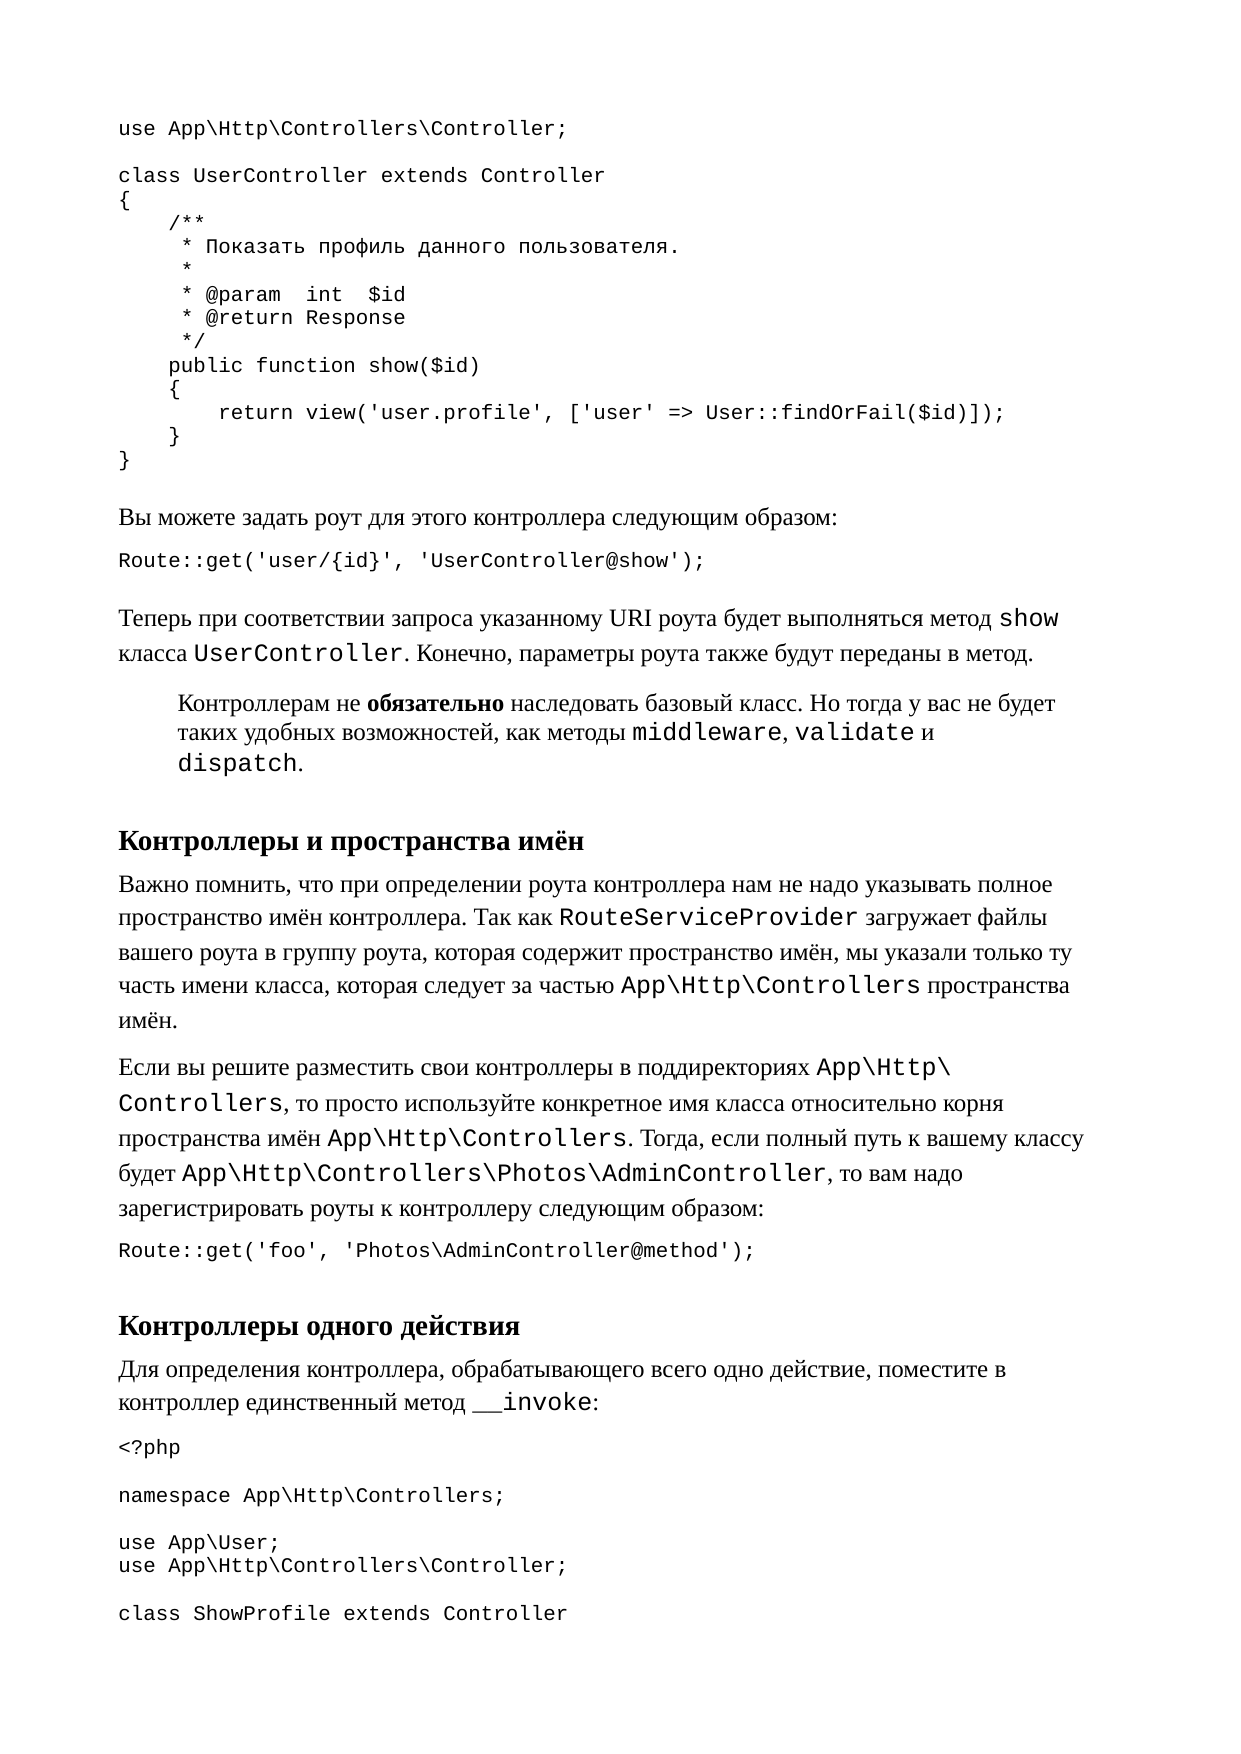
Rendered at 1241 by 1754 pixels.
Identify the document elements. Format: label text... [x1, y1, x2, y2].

text { [118, 189, 1122, 213]
text * @return Response [118, 307, 1122, 331]
text { [118, 378, 1122, 402]
text Контроллерам не обязательно наследовать базовый класс. Но тогда у вас не будет таких удобных возможностей, как методы middleware, validate и dispatch. [177, 688, 1063, 778]
text Для определения контроллера, обрабатывающего всего одно действие, поместите в контроллер единственный метод __invoke: [118, 1354, 1122, 1418]
subtitle Контроллеры и пространства имён [118, 823, 1122, 856]
text */ [118, 331, 1122, 354]
text class UserController extends Controller [118, 165, 1122, 189]
text * [118, 260, 1122, 284]
subtitle Контроллеры одного действия [118, 1308, 1122, 1342]
text Route::get('user/{id}', 'UserController@show'); [118, 550, 1122, 573]
text <?php [118, 1437, 1122, 1461]
text Теперь при соответствии запроса указанному URI роута будет выполняться метод show класса UserController. Конечно, параметры роута также будут переданы в метод. [118, 603, 1122, 669]
text * @param int $id [118, 284, 1122, 307]
text use App\User; [118, 1532, 1122, 1556]
text return view('user.profile', ['user' => User::findOrFail($id)]); [118, 402, 1122, 426]
text use App\Http\Controllers\Controller; [118, 1556, 1122, 1579]
text Route::get('foo', 'Photos\AdminController@method'); [118, 1241, 1122, 1264]
text Важно помнить, что при определении роута контроллера нам не надо указывать полное пространство имён контроллера. Так как RouteServiceProvider загружает файлы вашего роута в группу роута, которая содержит пространство имён, мы указали только ту часть имени класса, которая следует за частью App\Http\Controllers пространства имён. [118, 869, 1122, 1034]
text use App\Http\Controllers\Controller; [118, 118, 1122, 142]
text * Показать профиль данного пользователя. [118, 236, 1122, 260]
text /** [118, 213, 1122, 236]
text namespace App\Http\Controllers; [118, 1484, 1122, 1508]
text public function show($id) [118, 354, 1122, 378]
text } [118, 449, 1122, 473]
text Вы можете задать роут для этого контроллера следующим образом: [118, 502, 1122, 531]
text Если вы решите разместить свои контроллеры в поддиректориях App\Http\Controllers, то просто используйте конкретное имя класса относительно корня пространства имён App\Http\Controllers. Тогда, если полный путь к вашему классу будет App\Http\Controllers\Photos\AdminController, то вам надо зарегистрировать роуты к контроллеру следующим образом: [118, 1052, 1122, 1222]
text class ShowProfile extends Controller [118, 1603, 1122, 1626]
text } [118, 426, 1122, 449]
